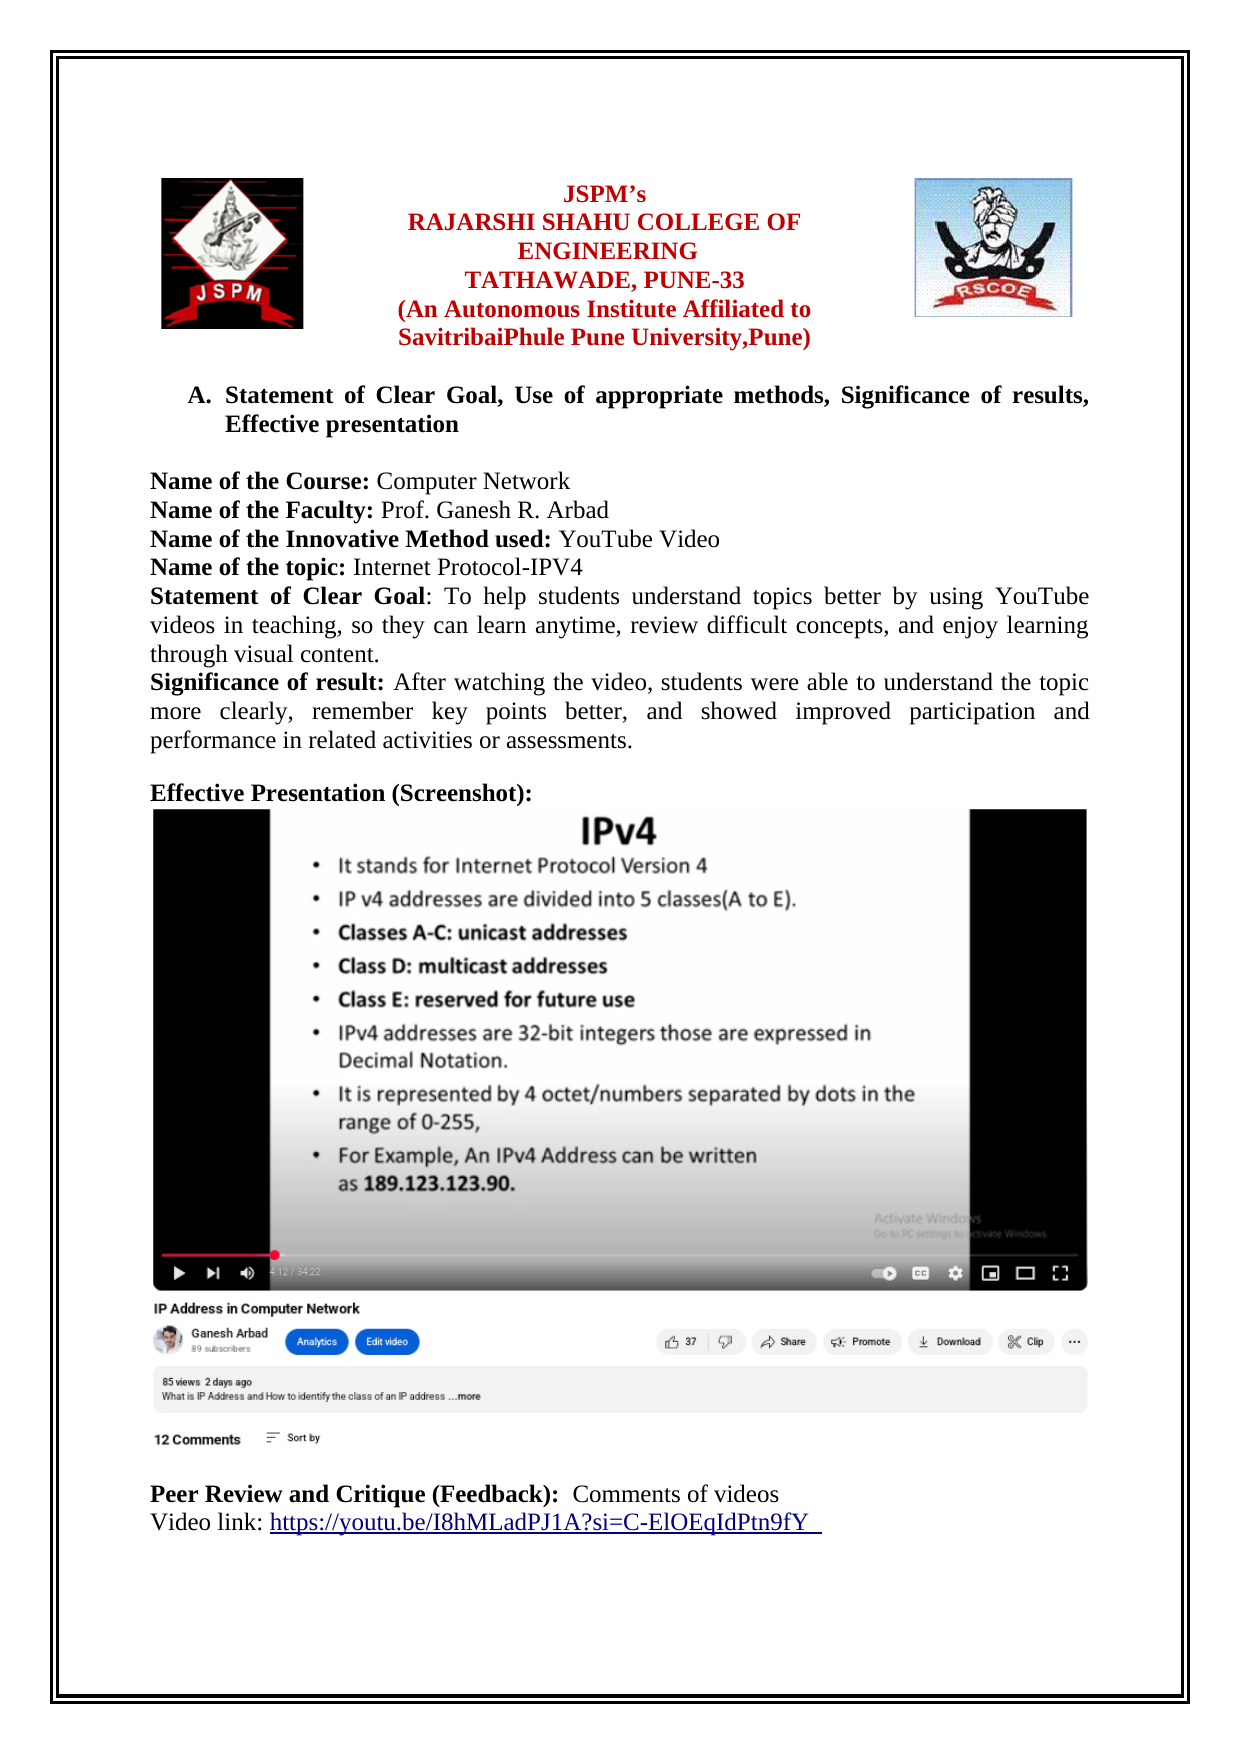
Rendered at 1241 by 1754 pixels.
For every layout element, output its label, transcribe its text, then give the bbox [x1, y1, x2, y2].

text Video link: https://youtu.be/I8hMLadPJ1A?si=C-ElOEqIdPtn9fY_ [150, 1507, 1090, 1536]
text Name of the topic: Internet Protocol-IPV4 [150, 552, 1090, 581]
text Peer Review and Critique (Feedback): Comments of videos [150, 1479, 1090, 1507]
table_header JSPM’s RAJARSHI SHAHU COLLEGE OF ENGINEERING TATHAWADE, PUNE-33 (An Autonomous Institute Affiliated to SavitribaiPhule Pune University,Pune) [315, 179, 897, 351]
list Statement of Clear Goal, Use of appropriate methods, Significance of results, Effective presentation [187, 380, 1090, 437]
text Effective Presentation (Screenshot): [150, 778, 1090, 806]
text Significance of result: After watching the video, students were able to understand the topic more clearly, remember key points better, and showed improved participation and performance in related activities or assessments. [150, 667, 1090, 754]
table_header [897, 179, 1090, 351]
table_header [150, 179, 314, 351]
text Name of the Course: Computer Network [150, 466, 1090, 495]
text Name of the Faculty: Prof. Ganesh R. Arbad [150, 495, 1090, 524]
text Statement of Clear Goal: To help students understand topics better by using YouTube videos in teaching, so they can learn anytime, review difficult concepts, and enjoy learning through visual content. [150, 581, 1090, 667]
text Name of the Innovative Method used: YouTube Video [150, 524, 1090, 552]
